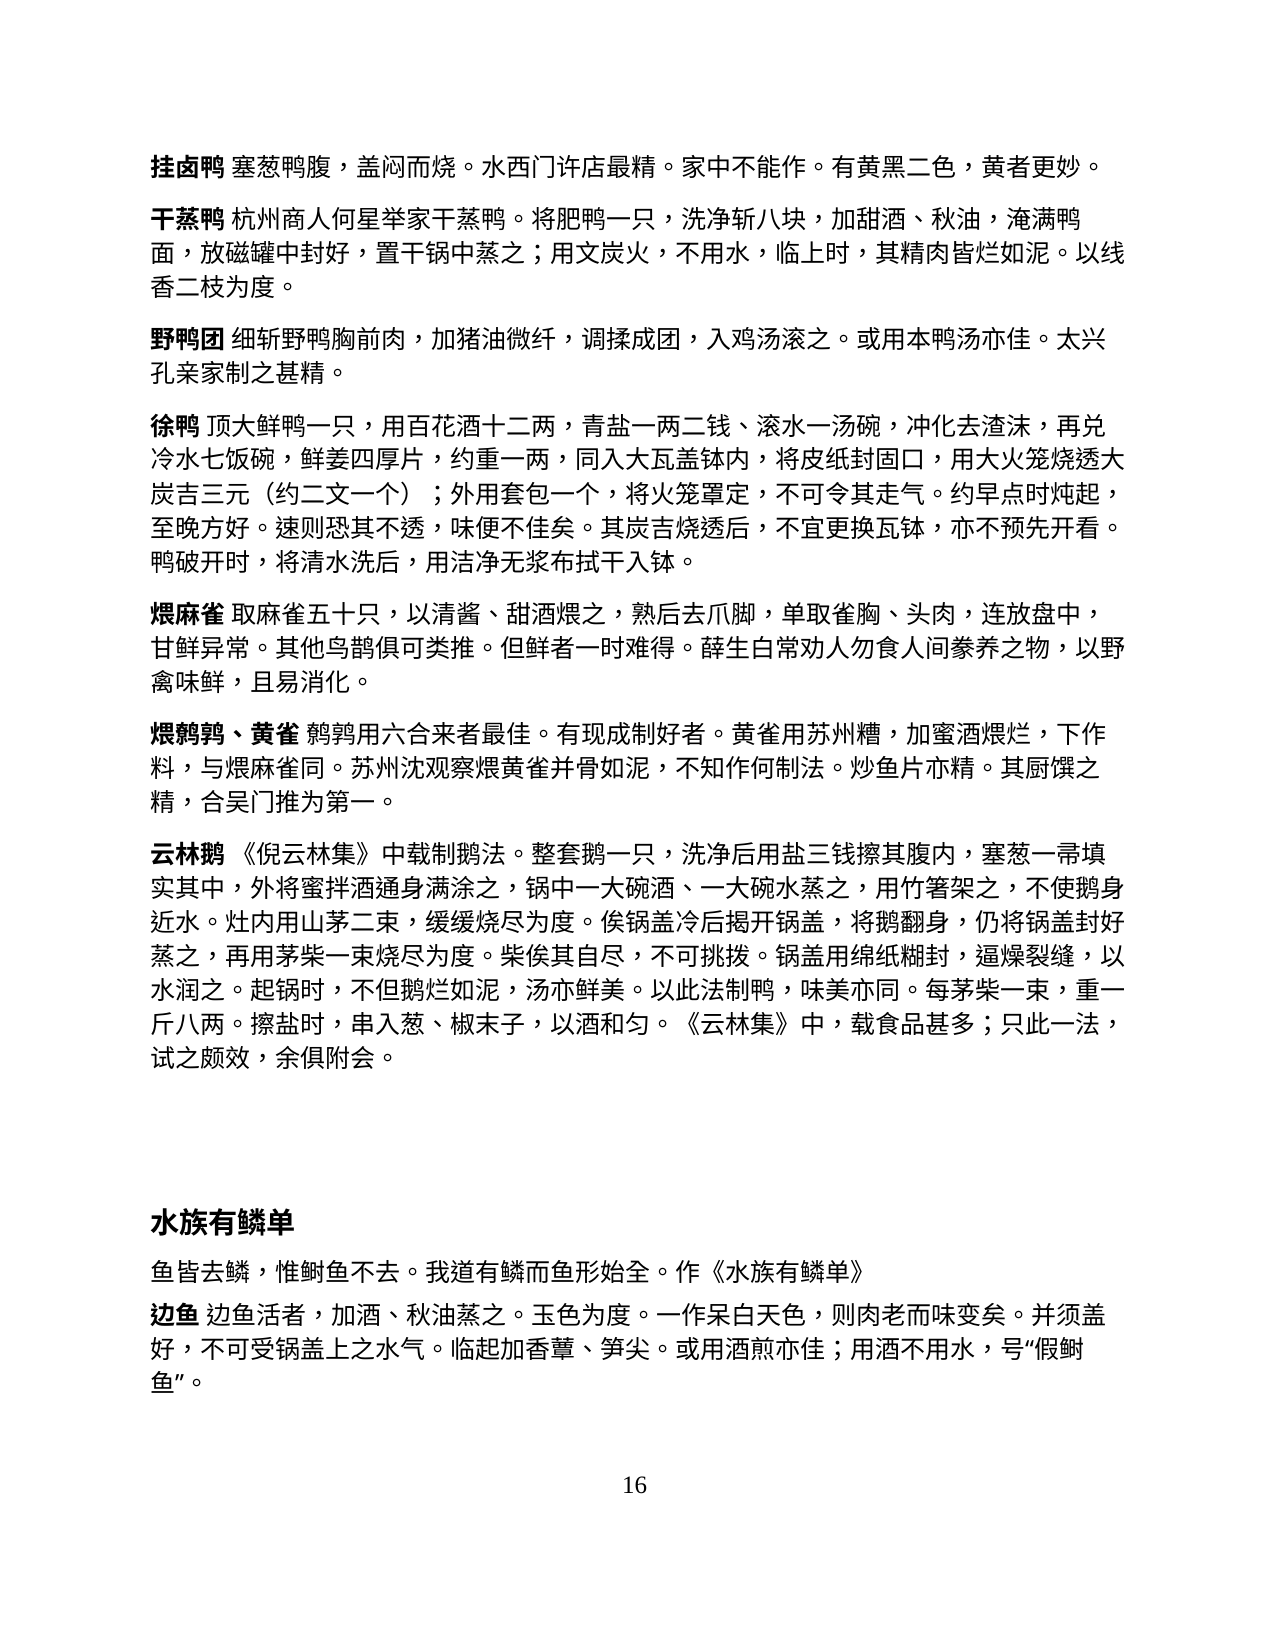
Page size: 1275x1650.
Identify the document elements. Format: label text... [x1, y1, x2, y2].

text 煨鹩鹑、黄雀 鹩鹑用六合来者最佳。有现成制好者。黄雀用苏州糟，加蜜酒煨烂，下作料，与煨麻雀同。苏州沈观察煨黄雀并骨如泥，不知作何制法。炒鱼片亦精。其厨馔之精，合吴门推为第一。 [150, 716, 1125, 819]
text 徐鸭 顶大鲜鸭一只，用百花酒十二两，青盐一两二钱、滚水一汤碗，冲化去渣沫，再兑冷水七饭碗，鲜姜四厚片，约重一两，同入大瓦盖钵内，将皮纸封固口，用大火笼烧透大炭吉三元（约二文一个）；外用套包一个，将火笼罩定，不可令其走气。约早点时炖起，至晚方好。速则恐其不透，味便不佳矣。其炭吉烧透后，不宜更换瓦钵，亦不预先开看。鸭破开时，将清水洗后，用洁净无浆布拭干入钵。 [150, 408, 1125, 578]
text 云林鹅 《倪云林集》中载制鹅法。整套鹅一只，洗净后用盐三钱擦其腹内，塞葱一帚填实其中，外将蜜拌酒通身满涂之，锅中一大碗酒、一大碗水蒸之，用竹箸架之，不使鹅身近水。灶内用山茅二束，缓缓烧尽为度。俟锅盖冷后揭开锅盖，将鹅翻身，仍将锅盖封好蒸之，再用茅柴一束烧尽为度。柴俟其自尽，不可挑拨。锅盖用绵纸糊封，逼燥裂缝，以水润之。起锅时，不但鹅烂如泥，汤亦鲜美。以此法制鸭，味美亦同。每茅柴一束，重一斤八两。擦盐时，串入葱、椒末子，以酒和匀。《云林集》中，载食品甚多；只此一法，试之颇效，余俱附会。 [150, 837, 1125, 1075]
text 煨麻雀 取麻雀五十只，以清酱、甜酒煨之，熟后去爪脚，单取雀胸、头肉，连放盘中，甘鲜异常。其他鸟鹊俱可类推。但鲜者一时难得。薛生白常劝人勿食人间豢养之物，以野禽味鲜，且易消化。 [150, 596, 1125, 698]
text 野鸭团 细斩野鸭胸前肉，加猪油微纤，调揉成团，入鸡汤滚之。或用本鸭汤亦佳。太兴孔亲家制之甚精。 [150, 322, 1125, 390]
text 干蒸鸭 杭州商人何星举家干蒸鸭。将肥鸭一只，洗净斩八块，加甜酒、秋油，淹满鸭面，放磁罐中封好，置干锅中蒸之；用文炭火，不用水，临上时，其精肉皆烂如泥。以线香二枝为度。 [150, 202, 1125, 304]
text 挂卤鸭 塞葱鸭腹，盖闷而烧。水西门许店最精。家中不能作。有黄黑二色，黄者更妙。 [150, 150, 1125, 184]
text 鱼皆去鳞，惟鲥鱼不去。我道有鳞而鱼形始全。作《水族有鳞单》 [150, 1254, 1125, 1288]
subtitle 水族有鳞单 [150, 1202, 1125, 1242]
text 边鱼 边鱼活者，加酒、秋油蒸之。玉色为度。一作呆白天色，则肉老而味变矣。并须盖好，不可受锅盖上之水气。临起加香蕈、笋尖。或用酒煎亦佳；用酒不用水，号“假鲥鱼”。 [150, 1297, 1125, 1400]
